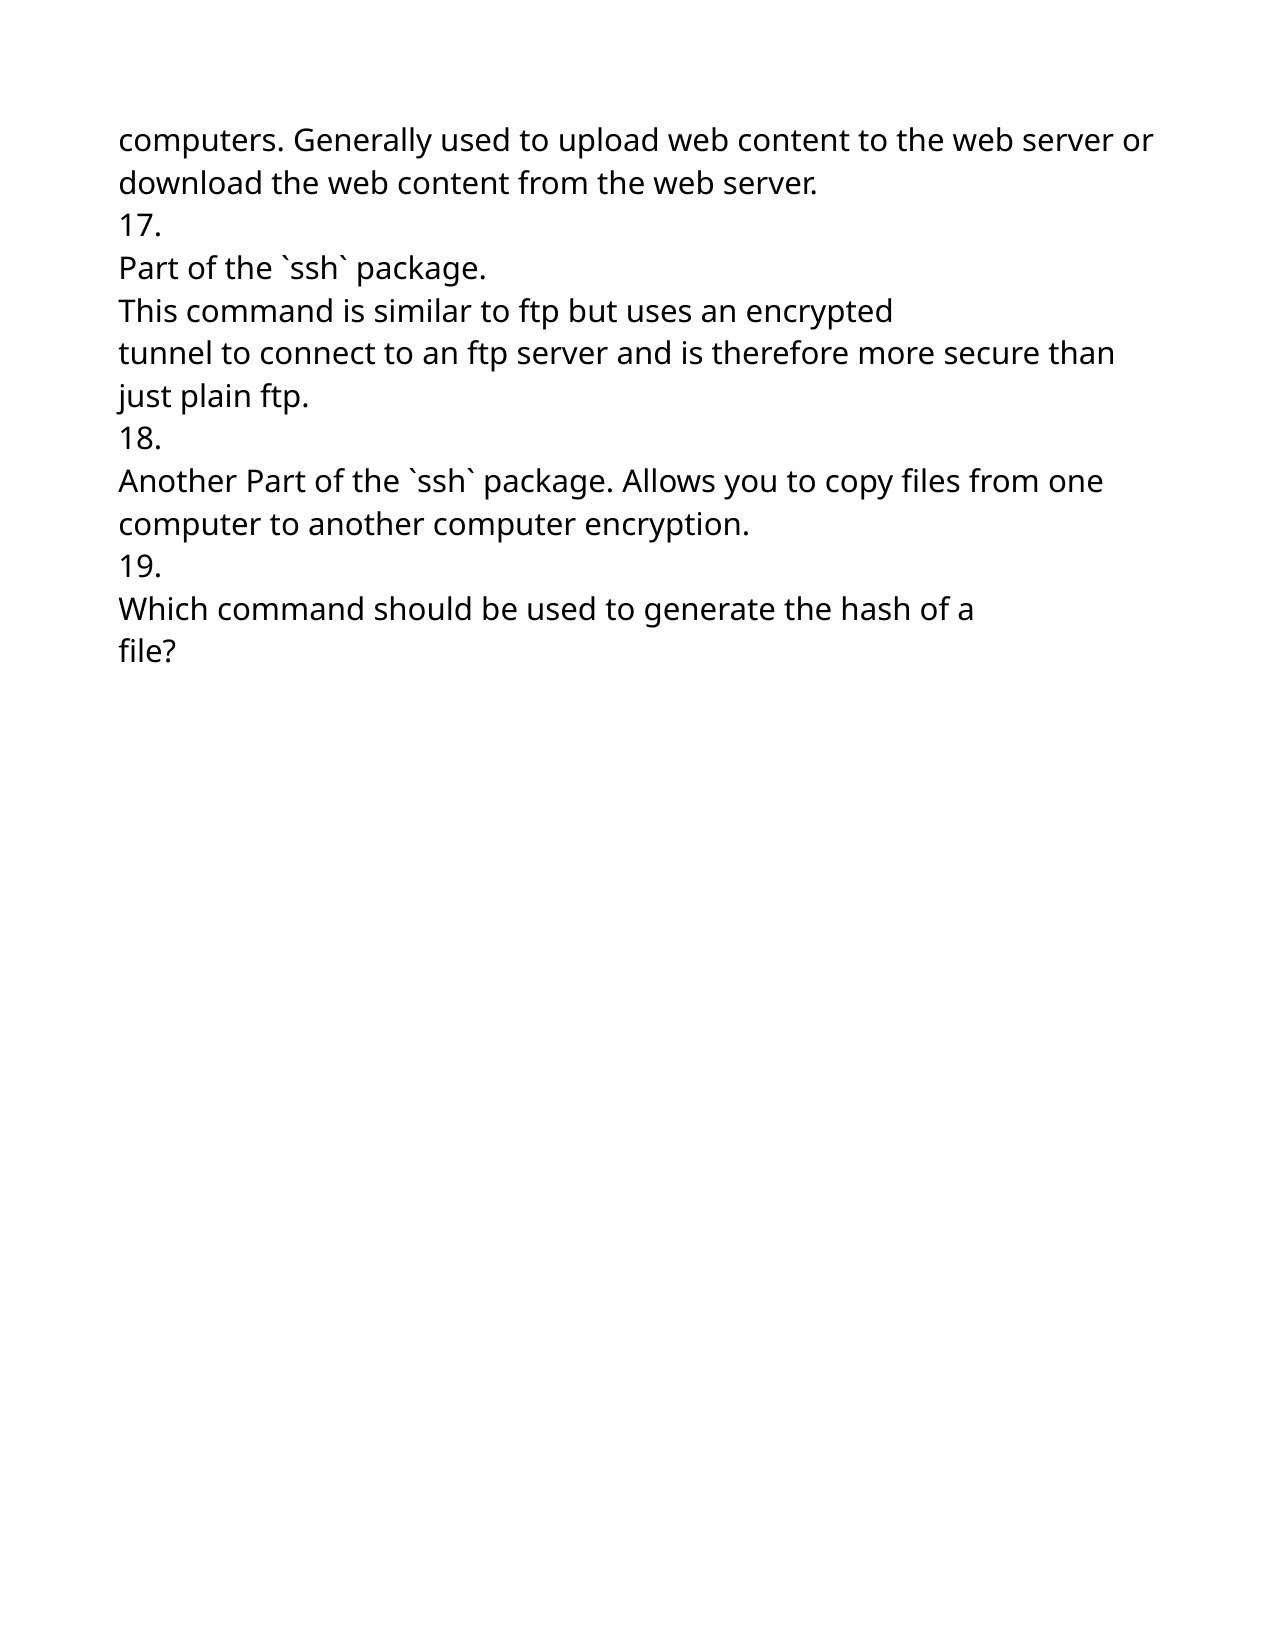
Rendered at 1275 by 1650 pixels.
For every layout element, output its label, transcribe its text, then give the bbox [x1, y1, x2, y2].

text Another Part of the `ssh` package. Allows you to copy files from one computer to another computer encryption. [118, 459, 1157, 544]
text Part of the `ssh` package. [118, 246, 1157, 288]
text 17. [118, 203, 1157, 246]
text Which command should be used to generate the hash of a [118, 587, 1157, 629]
text 19. [118, 544, 1157, 587]
text file? [118, 629, 1157, 672]
text tunnel to connect to an ftp server and is therefore more secure than just plain ftp. [118, 331, 1157, 416]
text This command is similar to ftp but uses an encrypted [118, 288, 1157, 331]
text computers. Generally used to upload web content to the web server or download the web content from the web server. [118, 118, 1157, 203]
text 18. [118, 416, 1157, 459]
